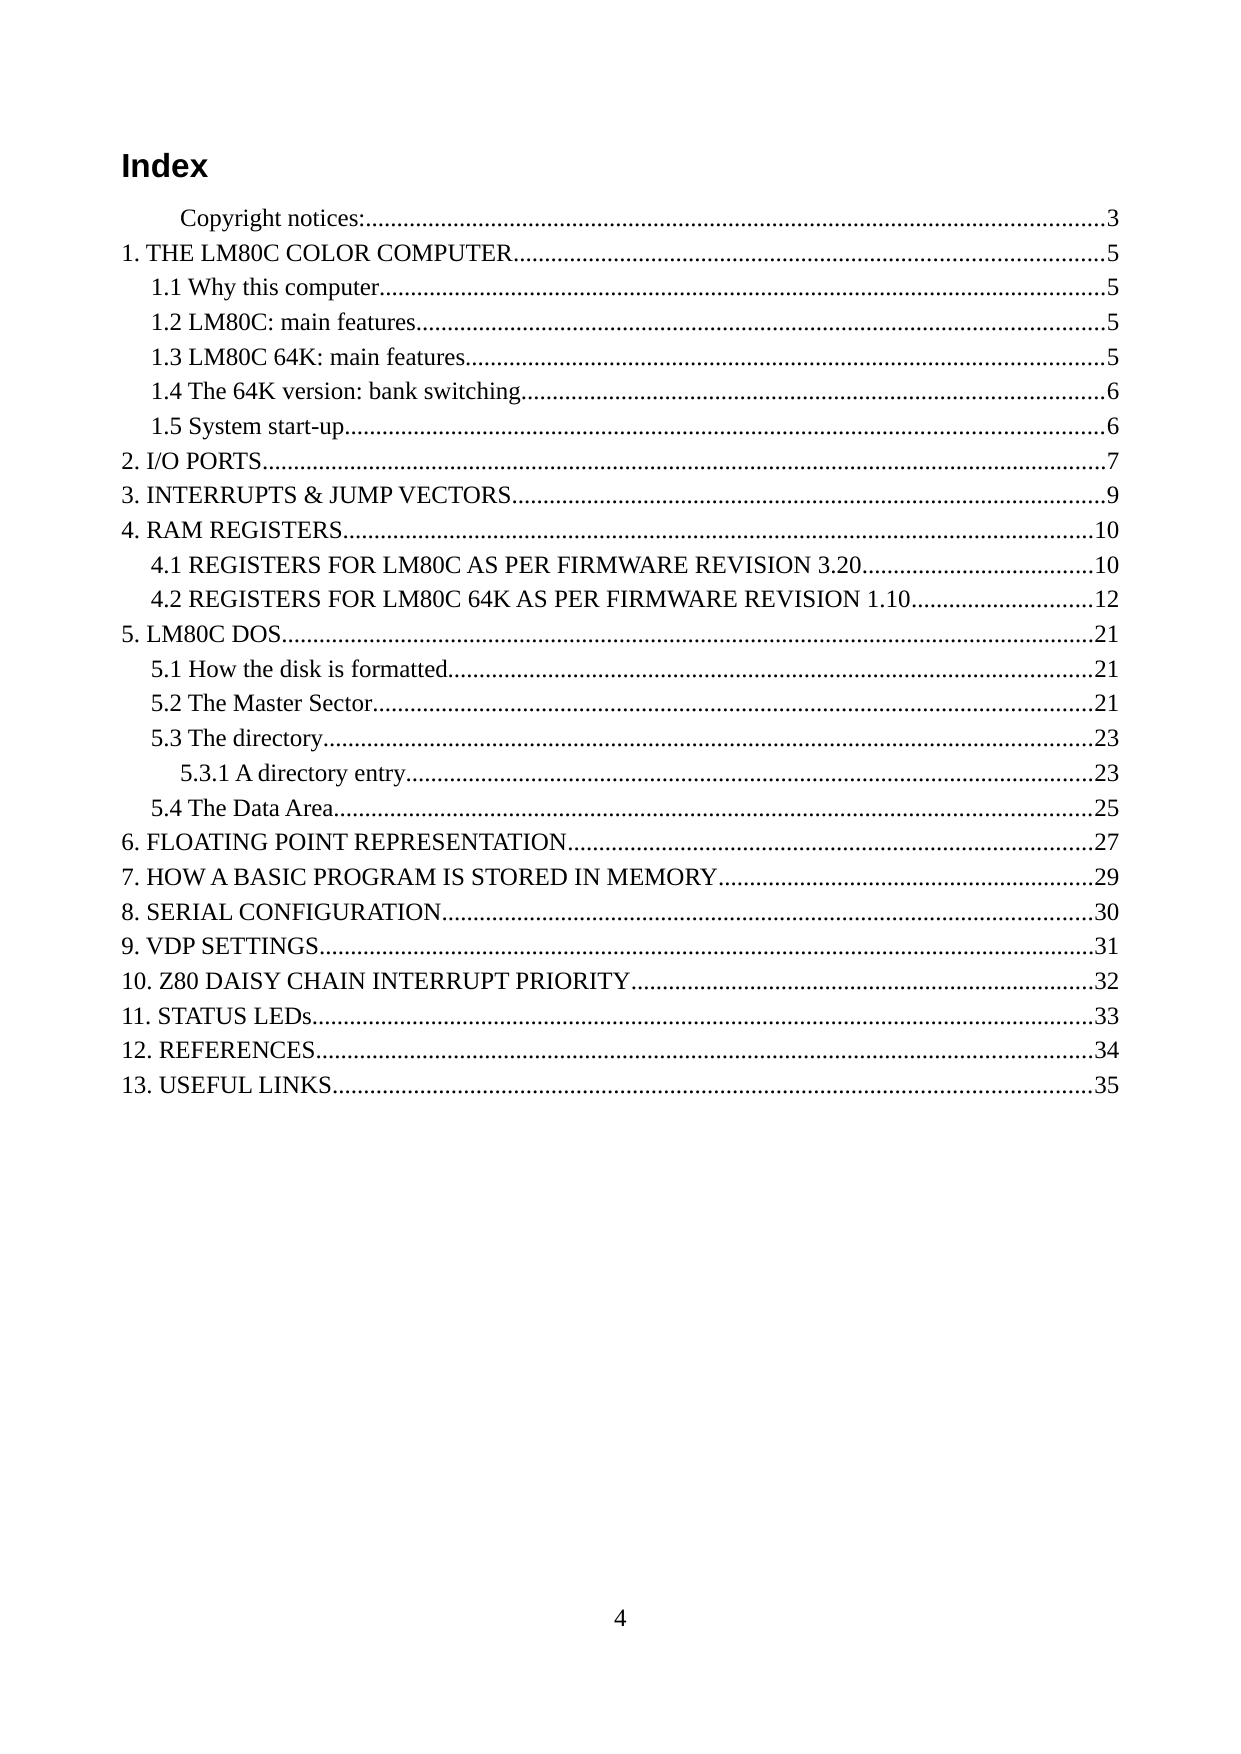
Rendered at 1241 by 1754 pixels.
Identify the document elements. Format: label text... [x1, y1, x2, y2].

text 1.1 Why this computer 5 [151, 272, 1119, 301]
text 1. THE LM80C COLOR COMPUTER 5 [121, 238, 1119, 266]
text 3. INTERRUPTS & JUMP VECTORS 9 [121, 480, 1119, 509]
text 6. FLOATING POINT REPRESENTATION 27 [121, 827, 1119, 856]
text 5.3.1 A directory entry 23 [180, 758, 1119, 787]
text 1.2 LM80C: main features 5 [151, 307, 1119, 336]
text 1.3 LM80C 64K: main features 5 [151, 342, 1119, 370]
text 13. USEFUL LINKS 35 [121, 1070, 1119, 1099]
text 1.5 System start-up 6 [151, 411, 1119, 440]
text 5.3 The directory 23 [151, 723, 1119, 752]
text 4. RAM REGISTERS 10 [121, 515, 1119, 544]
text 4.2 REGISTERS FOR LM80C 64K AS PER FIRMWARE REVISION 1.10 12 [151, 584, 1119, 613]
text 11. STATUS LEDs 33 [121, 1001, 1119, 1029]
text 7. HOW A BASIC PROGRAM IS STORED IN MEMORY 29 [121, 862, 1119, 891]
text 5. LM80C DOS 21 [121, 619, 1119, 648]
text 5.2 The Master Sector 21 [151, 688, 1119, 717]
subtitle Index [121, 146, 1119, 184]
text 10. Z80 DAISY CHAIN INTERRUPT PRIORITY 32 [121, 966, 1119, 995]
text 12. REFERENCES 34 [121, 1035, 1119, 1064]
text Copyright notices: 3 [180, 203, 1119, 232]
text 5.1 How the disk is formatted 21 [151, 654, 1119, 683]
text 8. SERIAL CONFIGURATION 30 [121, 897, 1119, 925]
text 5.4 The Data Area 25 [151, 793, 1119, 821]
text 1.4 The 64K version: bank switching 6 [151, 376, 1119, 405]
text 2. I/O PORTS 7 [121, 446, 1119, 474]
text 4.1 REGISTERS FOR LM80C AS PER FIRMWARE REVISION 3.20 10 [151, 550, 1119, 578]
text 9. VDP SETTINGS 31 [121, 931, 1119, 960]
